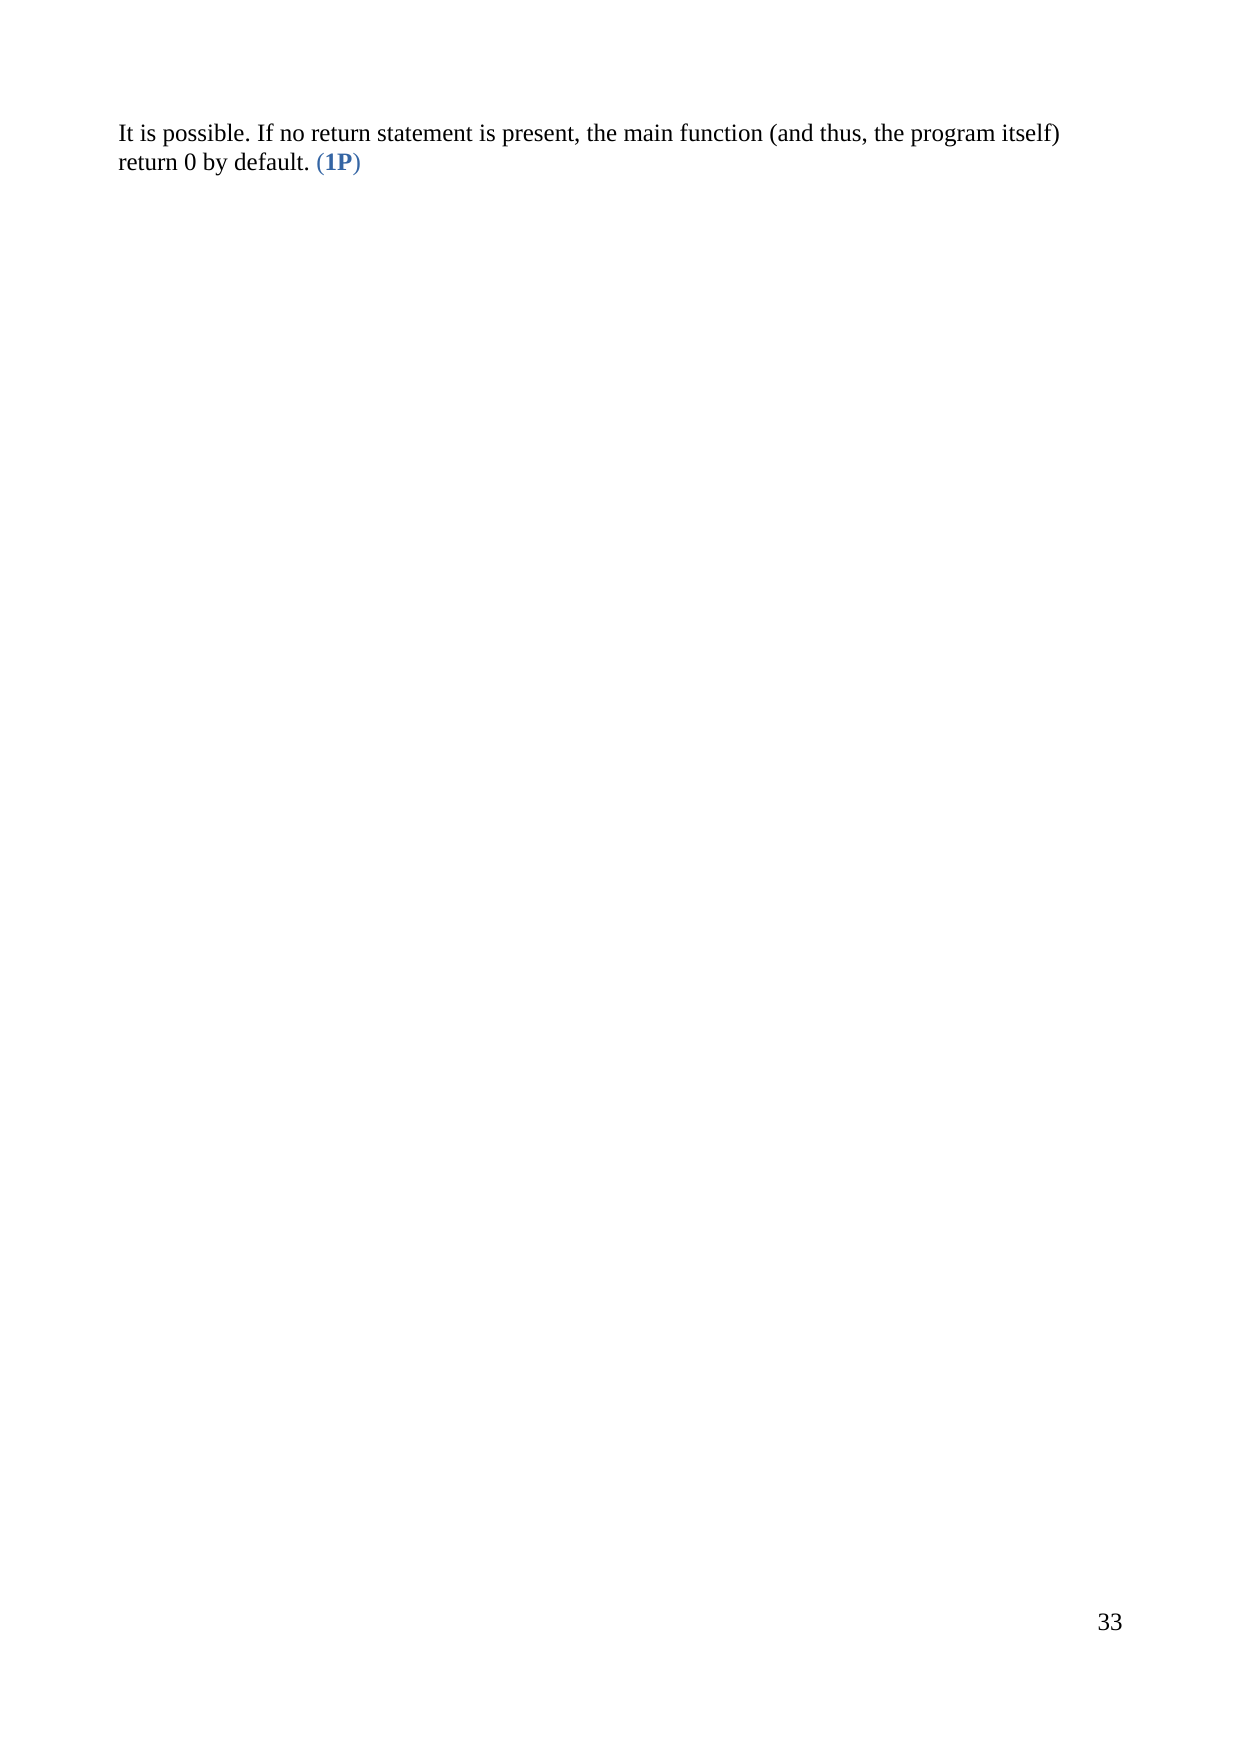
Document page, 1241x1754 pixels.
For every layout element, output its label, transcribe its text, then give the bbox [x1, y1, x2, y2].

text It is possible. If no return statement is present, the main function (and thus, the program itself) return 0 by default. (1P) [118, 118, 1122, 176]
